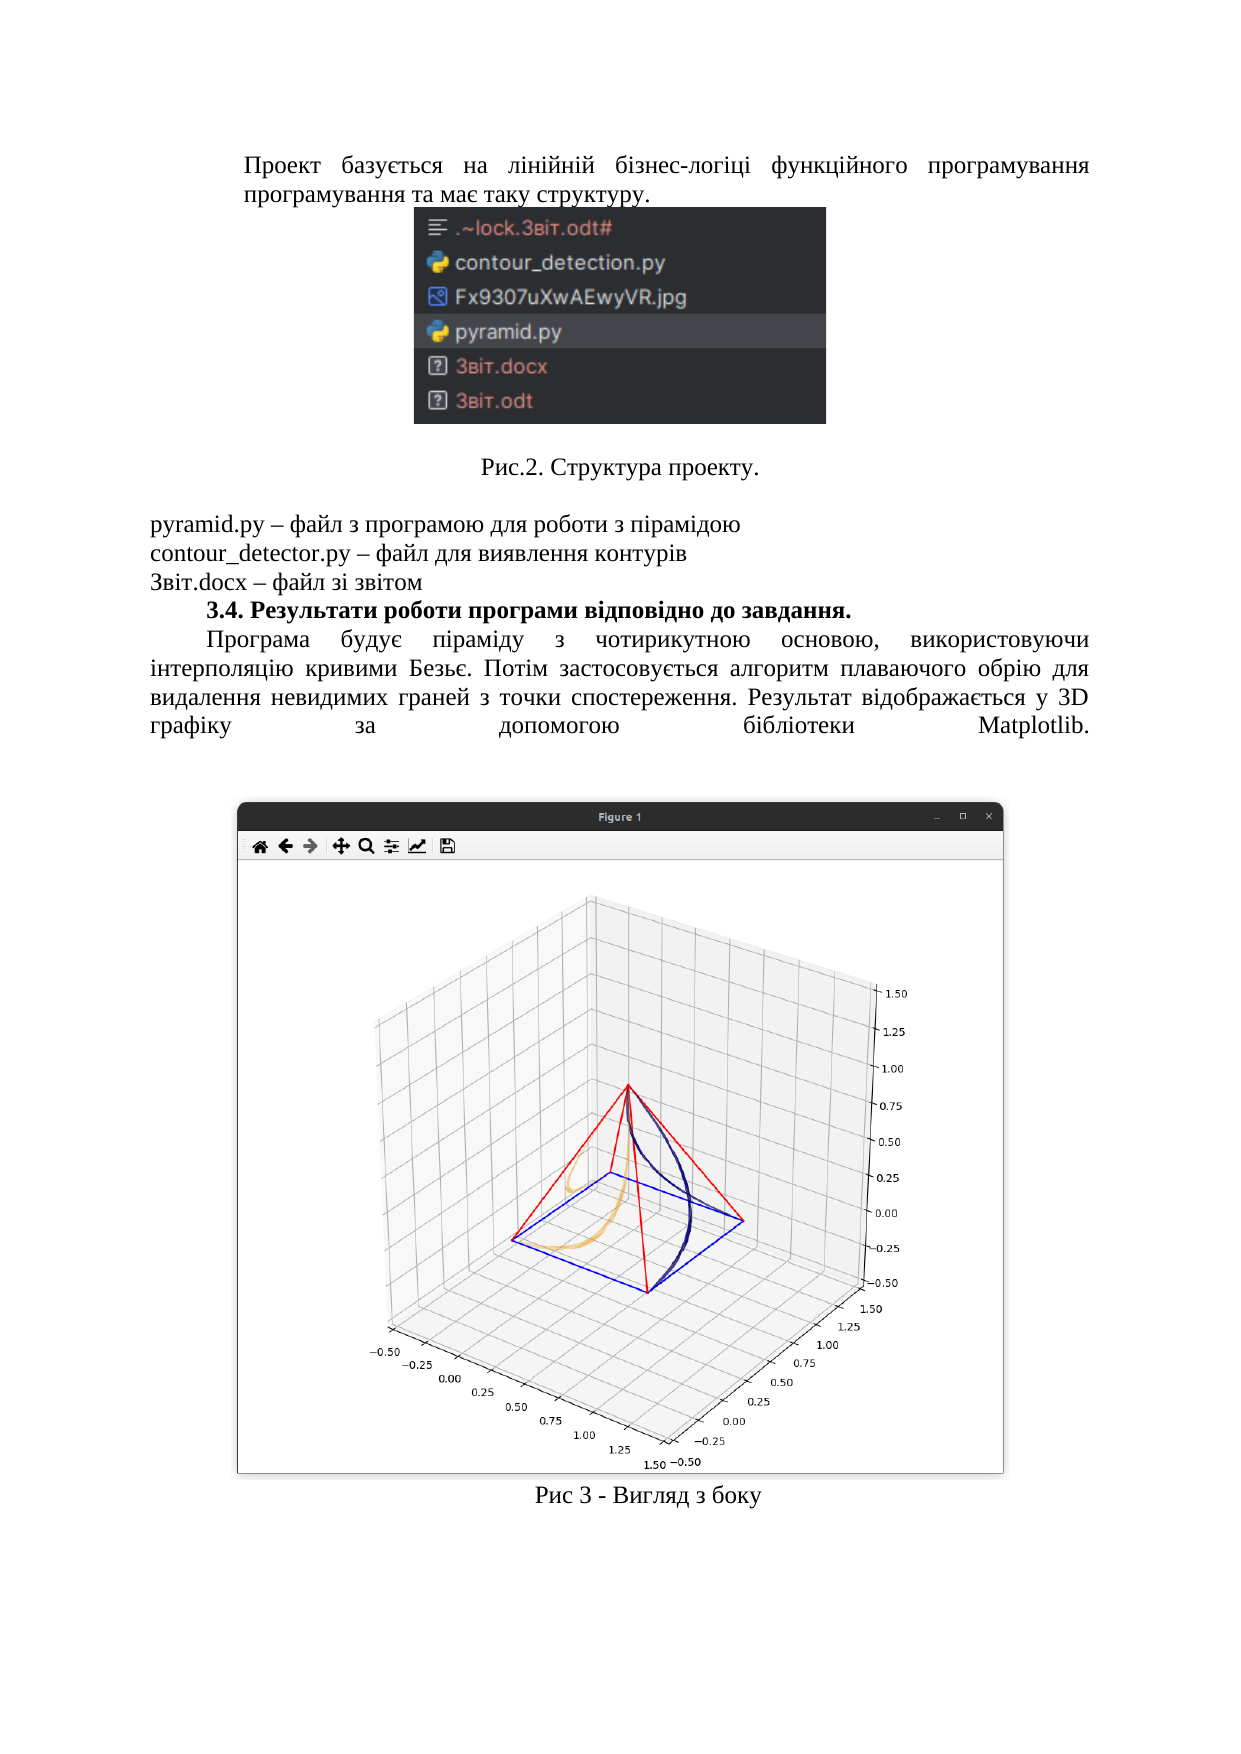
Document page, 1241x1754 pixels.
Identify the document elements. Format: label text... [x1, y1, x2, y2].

text Рис 3 - Вигляд з боку [150, 826, 1090, 1508]
text contour_detector.py – файл для виявлення контурів [150, 538, 1090, 567]
text Програма будує піраміду з чотирикутною основою, використовуючи інтерполяцію кривими Безьє. Потім застосовується алгоритм плаваючого обрію для видалення невидимих граней з точки спостереження. Результат відображається у 3D графіку за допомогою бібліотеки Matplotlib. [150, 624, 1090, 768]
text pyramid.py – файл з програмою для роботи з пірамідою [150, 509, 1090, 538]
table_header [150, 208, 1090, 452]
text 3.4. Результати роботи програми відповідно до завдання. [150, 596, 1090, 624]
picture [230, 796, 1010, 1480]
picture [413, 207, 827, 424]
text Звіт.docx – файл зі звітом [150, 567, 1090, 596]
text Рис.2. Структура проекту. [150, 452, 1090, 481]
list Проект базується на лінійній бізнес-логіці функційного програмування програмування та має таку структуру. [244, 150, 1090, 207]
